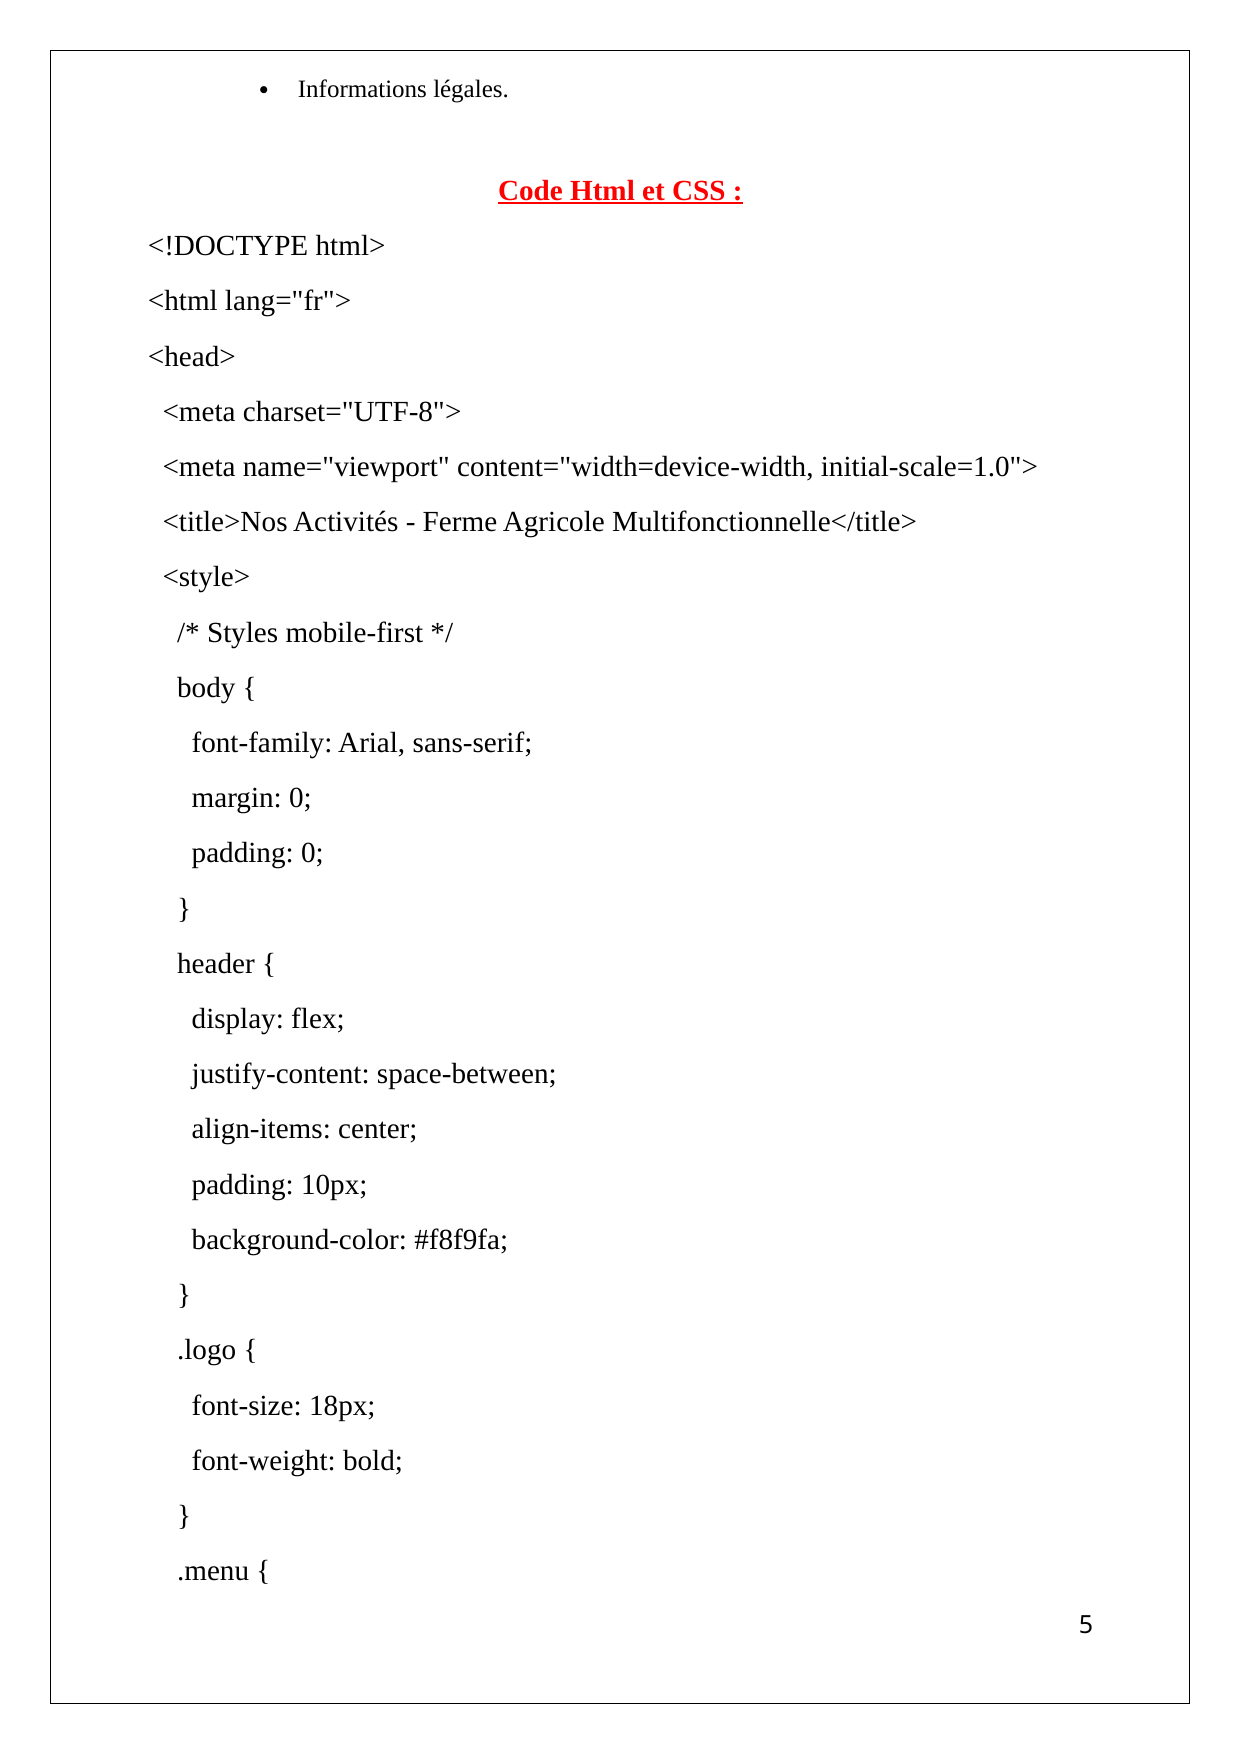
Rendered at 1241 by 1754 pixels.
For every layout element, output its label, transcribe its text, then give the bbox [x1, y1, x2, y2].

text Code Html et CSS : [148, 173, 1093, 207]
text <style> [148, 559, 1093, 593]
text } [148, 1277, 1093, 1311]
text background-color: #f8f9fa; [148, 1222, 1093, 1256]
text <head> [148, 339, 1093, 372]
text .logo { [148, 1332, 1093, 1366]
text .menu { [148, 1553, 1093, 1587]
text font-weight: bold; [148, 1443, 1093, 1476]
text body { [148, 670, 1093, 703]
text /* Styles mobile-first */ [148, 615, 1093, 648]
text } [148, 891, 1093, 924]
text <meta name="viewport" content="width=device-width, initial-scale=1.0"> [148, 449, 1093, 483]
text padding: 10px; [148, 1167, 1093, 1200]
text <!DOCTYPE html> [148, 228, 1093, 262]
text margin: 0; [148, 780, 1093, 814]
text justify-content: space-between; [148, 1056, 1093, 1090]
text <meta charset="UTF-8"> [148, 394, 1093, 427]
text font-size: 18px; [148, 1388, 1093, 1421]
text <html lang="fr"> [148, 283, 1093, 317]
text padding: 0; [148, 836, 1093, 869]
text font-family: Arial, sans-serif; [148, 725, 1093, 759]
text header { [148, 946, 1093, 979]
list Informations légales. [260, 74, 1093, 102]
text <title>Nos Activités - Ferme Agricole Multifonctionnelle</title> [148, 504, 1093, 538]
text } [148, 1498, 1093, 1532]
text align-items: center; [148, 1112, 1093, 1145]
text display: flex; [148, 1001, 1093, 1035]
